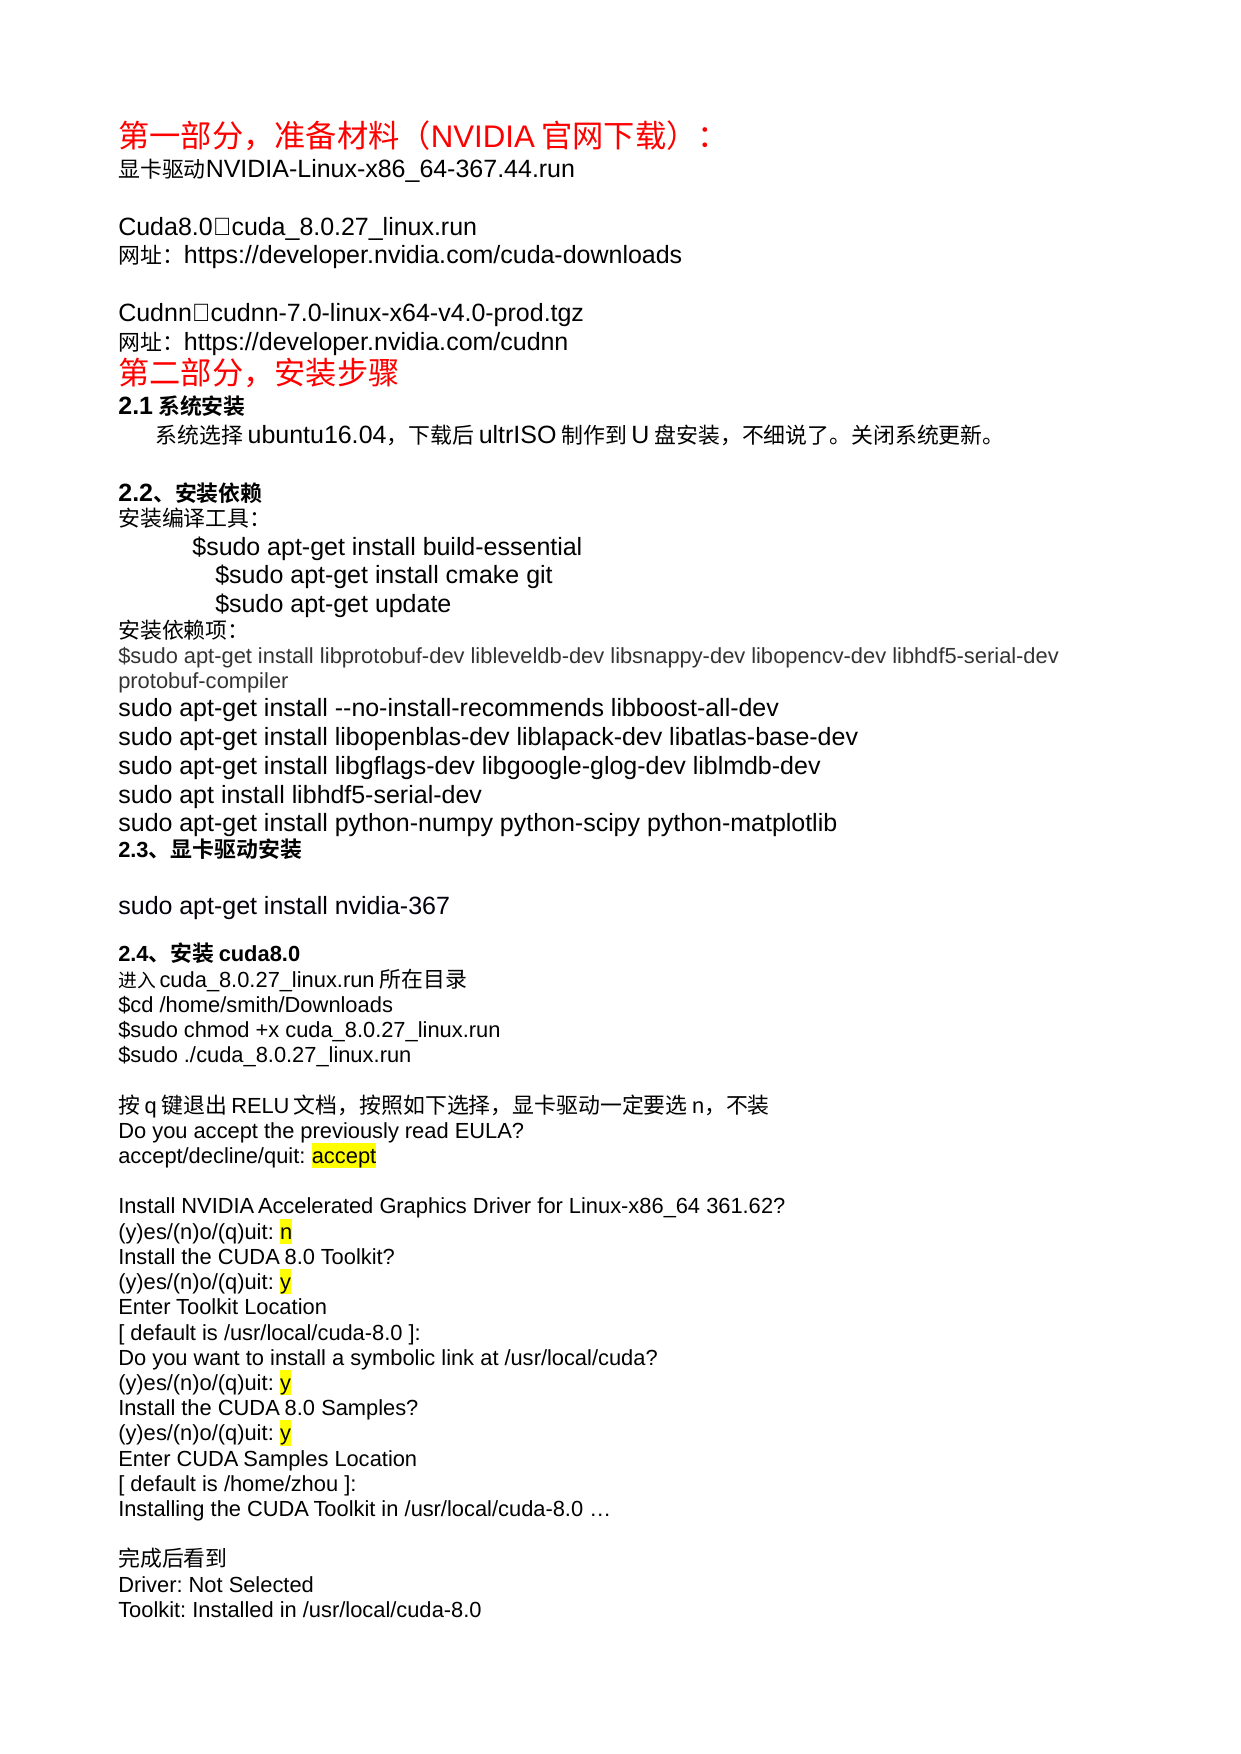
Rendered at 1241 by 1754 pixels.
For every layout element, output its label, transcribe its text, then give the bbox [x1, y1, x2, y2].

text $sudo apt-get install libprotobuf-dev libleveldb-dev libsnappy-dev libopencv-dev libhdf5-serial-dev protobuf-compiler [118, 643, 1122, 693]
text 第一部分，准备材料（NVIDIA官网下载）： [118, 118, 1122, 154]
text (y)es/(n)o/(q)uit: n [118, 1219, 1122, 1244]
text [ default is /usr/local/cuda-8.0 ]: [118, 1319, 1122, 1345]
text 2.1系统安装 [118, 391, 1122, 420]
text [ default is /home/zhou ]: [118, 1471, 1122, 1496]
text accept/decline/quit: accept [118, 1143, 1122, 1168]
text $sudo apt-get install build-essential [118, 531, 1122, 560]
text Toolkit: Installed in /usr/local/cuda-8.0 [118, 1597, 1122, 1622]
text Enter Toolkit Location [118, 1294, 1122, 1319]
text Install the CUDA 8.0 Toolkit? [118, 1244, 1122, 1269]
text 网址：https://developer.nvidia.com/cuda-downloads [118, 240, 1122, 269]
text Installing the CUDA Toolkit in /usr/local/cuda-8.0 … [118, 1496, 1122, 1521]
text 第二部分，安装步骤 [118, 355, 1122, 391]
text sudo apt-get install libgflags-dev libgoogle-glog-dev liblmdb-dev [118, 751, 1122, 779]
text Install NVIDIA Accelerated Graphics Driver for Linux-x86_64 361.62? [118, 1193, 1122, 1219]
text Enter CUDA Samples Location [118, 1446, 1122, 1471]
text $sudo apt-get install cmake git [118, 560, 1122, 589]
text 网址：https://developer.nvidia.com/cudnn [118, 327, 1122, 355]
text 按q键退出RELU文档，按照如下选择，显卡驱动一定要选n，不装 [118, 1093, 1122, 1118]
text 2.3、显卡驱动安装 [118, 837, 1122, 862]
text 进入cuda_8.0.27_linux.run所在目录 [118, 967, 1122, 992]
text 2.2、安装依赖 [118, 477, 1122, 506]
text Cuda8.0cuda_8.0.27_linux.run [118, 212, 1122, 240]
text Driver: Not Selected [118, 1572, 1122, 1597]
text sudo apt-get install python-numpy python-scipy python-matplotlib [118, 808, 1122, 837]
text 安装依赖项： [118, 618, 1122, 643]
text 完成后看到 [118, 1546, 1122, 1572]
text 显卡驱动NVIDIA-Linux-x86_64-367.44.run [118, 154, 1122, 183]
text 2.4、安装cuda8.0 [118, 941, 1122, 967]
list 系统选择ubuntu16.04，下载后ultrISO制作到U盘安装，不细说了。关闭系统更新。 [156, 420, 1122, 449]
text (y)es/(n)o/(q)uit: y [118, 1269, 1122, 1294]
text Do you want to install a symbolic link at /usr/local/cuda? [118, 1345, 1122, 1370]
text (y)es/(n)o/(q)uit: y [118, 1370, 1122, 1395]
text Cudnncudnn-7.0-linux-x64-v4.0-prod.tgz [118, 298, 1122, 327]
text sudo apt-get install --no-install-recommends libboost-all-dev [118, 693, 1122, 722]
text $sudo apt-get update [118, 589, 1122, 618]
text 安装编译工具： [118, 506, 1122, 531]
text $cd /home/smith/Downloads [118, 992, 1122, 1017]
text Do you accept the previously read EULA? [118, 1118, 1122, 1143]
text (y)es/(n)o/(q)uit: y [118, 1420, 1122, 1446]
text sudo apt-get install nvidia-367 [118, 891, 1122, 920]
text sudo apt-get install libopenblas-dev liblapack-dev libatlas-base-dev [118, 722, 1122, 751]
text $sudo chmod +x cuda_8.0.27_linux.run [118, 1017, 1122, 1042]
text $sudo ./cuda_8.0.27_linux.run [118, 1042, 1122, 1067]
text Install the CUDA 8.0 Samples? [118, 1395, 1122, 1420]
text sudo apt install libhdf5-serial-dev [118, 779, 1122, 808]
